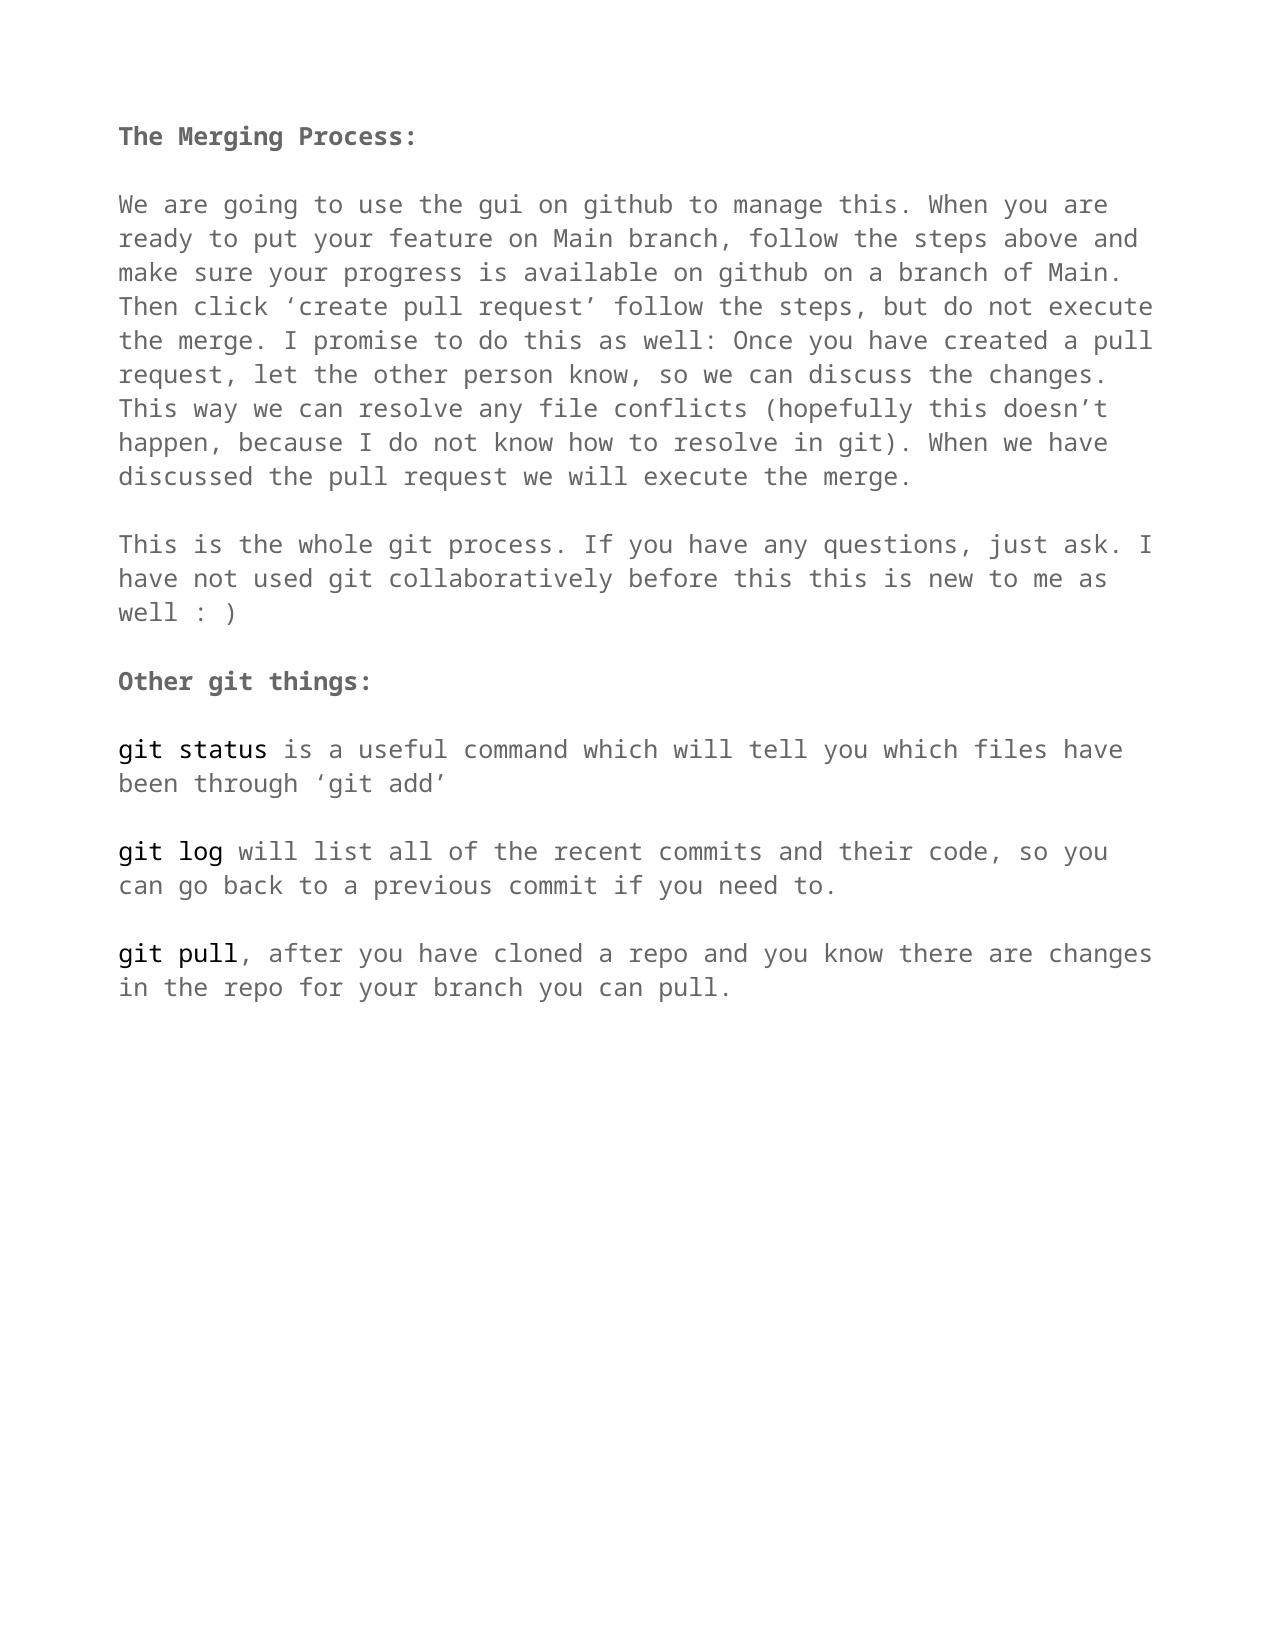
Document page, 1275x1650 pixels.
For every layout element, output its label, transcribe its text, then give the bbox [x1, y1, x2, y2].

text This is the whole git process. If you have any questions, just ask. I have not used git collaboratively before this this is new to me as well : ) [118, 527, 1157, 629]
text Other git things: [118, 663, 1157, 697]
text git log will list all of the recent commits and their code, so you can go back to a previous commit if you need to. [118, 833, 1157, 902]
text We are going to use the gui on github to manage this. When you are ready to put your feature on Main branch, follow the steps above and make sure your progress is available on github on a branch of Main. Then click ‘create pull request’ follow the steps, but do not execute the merge. I promise to do this as well: Once you have created a pull request, let the other person know, so we can discuss the changes. This way we can resolve any file conflicts (hopefully this doesn’t happen, because I do not know how to resolve in git). When we have discussed the pull request we will execute the merge. [118, 186, 1157, 493]
text git status is a useful command which will tell you which files have been through ‘git add’ [118, 731, 1157, 799]
text git pull, after you have cloned a repo and you know there are changes in the repo for your branch you can pull. [118, 936, 1157, 1004]
text The Merging Process: [118, 118, 1157, 152]
